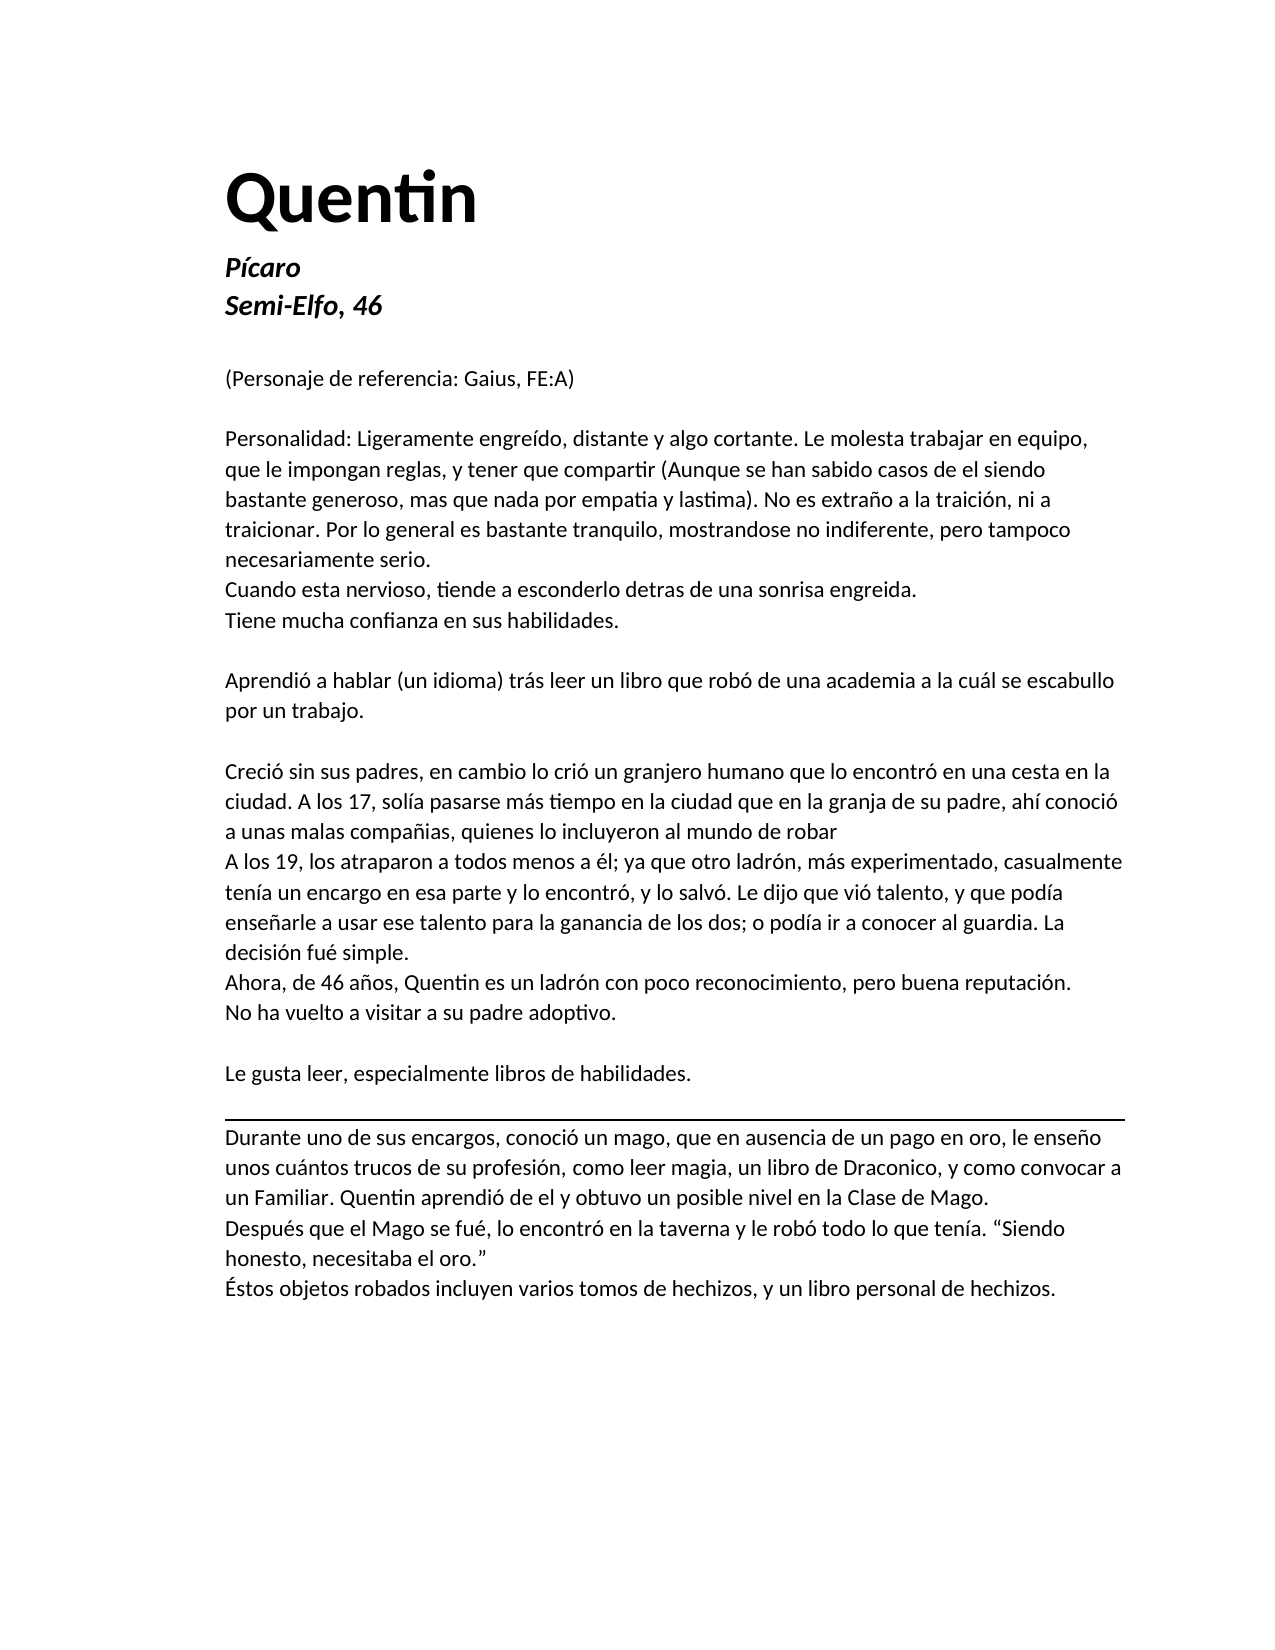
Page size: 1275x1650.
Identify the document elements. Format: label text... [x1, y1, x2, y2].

list Tiene mucha confianza en sus habilidades. [225, 606, 1125, 634]
list Ahora, de 46 años, Quentin es un ladrón con poco reconocimiento, pero buena reputación. [225, 968, 1125, 996]
list Cuando esta nervioso, tiende a esconderlo detras de una sonrisa engreida. [225, 576, 1125, 604]
list Éstos objetos robados incluyen varios tomos de hechizos, y un libro personal de hechizos. [225, 1274, 1125, 1302]
list A los 19, los atraparon a todos menos a él; ya que otro ladrón, más experimentado, casualmente tenía un encargo en esa parte y lo encontró, y lo salvó. Le dijo que vió talento, y que podía enseñarle a usar ese talento para la ganancia de los dos; o podía ir a conocer al guardia. La decisión fué simple. [225, 847, 1125, 966]
list Le gusta leer, especialmente libros de habilidades. [225, 1059, 1125, 1087]
list Aprendió a hablar (un idioma) trás leer un libro que robó de una academia a la cuál se escabullo por un trabajo. [225, 666, 1125, 724]
list Creció sin sus padres, en cambio lo crió un granjero humano que lo encontró en una cesta en la ciudad. A los 17, solía pasarse más tiempo en la ciudad que en la granja de su padre, ahí conoció a unas malas compañias, quienes lo incluyeron al mundo de robar [225, 757, 1125, 845]
list Quentin [225, 150, 1125, 242]
list Semi-Elfo, 46 [225, 287, 1125, 323]
list (Personaje de referencia: Gaius, FE:A) [225, 364, 1125, 392]
list Después que el Mago se fué, lo encontró en la taverna y le robó todo lo que tenía. “Siendo honesto, necesitaba el oro.” [225, 1214, 1125, 1272]
list Durante uno de sus encargos, conoció un mago, que en ausencia de un pago en oro, le enseño unos cuántos trucos de su profesión, como leer magia, un libro de Draconico, y como convocar a un Familiar. Quentin aprendió de el y obtuvo un posible nivel en la Clase de Mago. [225, 1123, 1125, 1211]
list Pícaro [225, 249, 1125, 284]
list Personalidad: Ligeramente engreído, distante y algo cortante. Le molesta trabajar en equipo, que le impongan reglas, y tener que compartir (Aunque se han sabido casos de el siendo bastante generoso, mas que nada por empatia y lastima). No es extraño a la traición, ni a traicionar. Por lo general es bastante tranquilo, mostrandose no indiferente, pero tampoco necesariamente serio. [225, 424, 1125, 573]
list No ha vuelto a visitar a su padre adoptivo. [225, 998, 1125, 1027]
